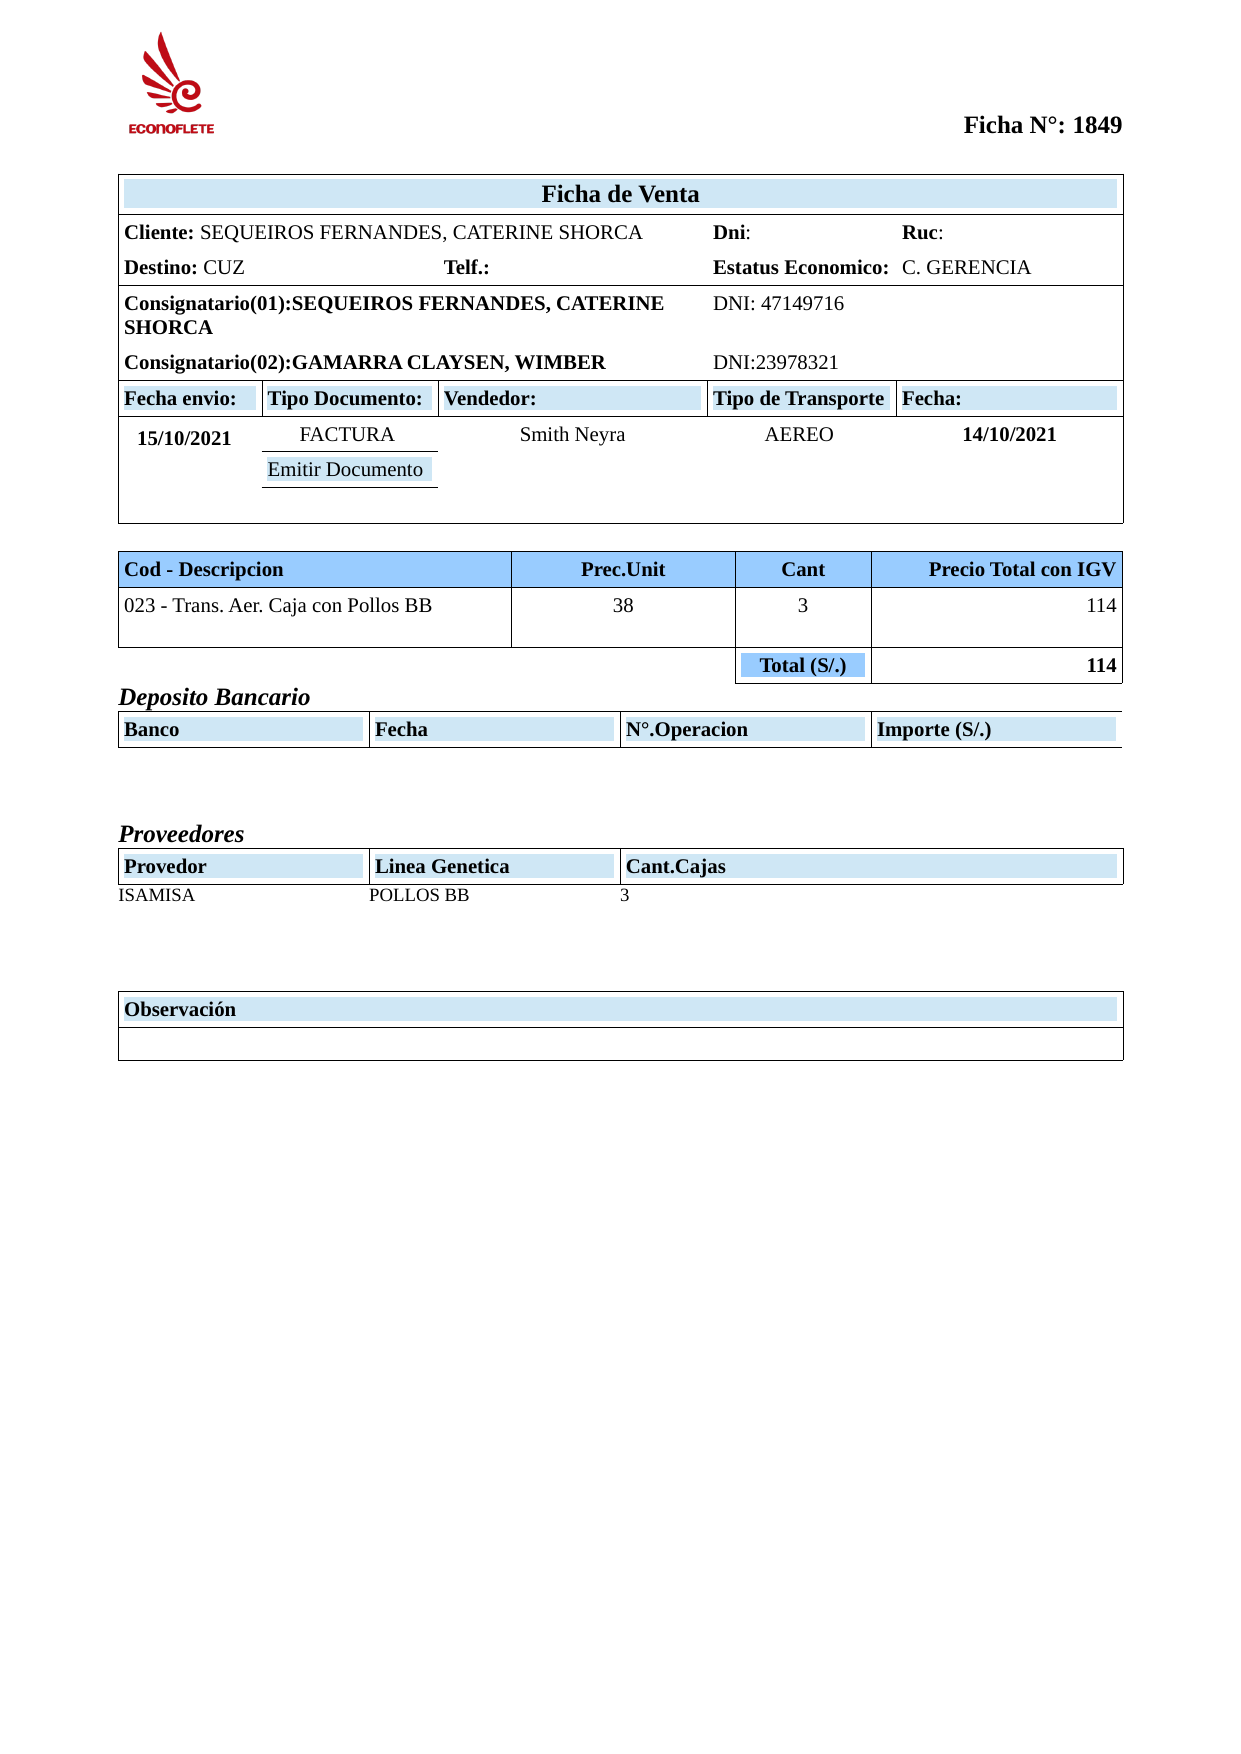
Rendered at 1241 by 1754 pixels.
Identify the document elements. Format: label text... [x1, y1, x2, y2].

table_cell Telf.: [438, 249, 707, 285]
table_cell AEREO [707, 417, 896, 523]
table_cell [369, 970, 620, 991]
text Deposito Bancario [118, 682, 1122, 711]
table_cell Fecha: [897, 381, 1123, 416]
table_cell Tipo Documento: [263, 381, 438, 416]
table_cell [620, 905, 1123, 927]
table_cell Smith Neyra [438, 417, 707, 523]
table_cell [118, 648, 511, 682]
table_header Provedor [119, 849, 369, 883]
table_header Importe (S/.) [872, 712, 1122, 747]
table_cell [118, 748, 369, 771]
table_cell [369, 748, 620, 771]
table_header Precio Total con IGV [872, 552, 1122, 587]
table_cell 023 - Trans. Aer. Caja con Pollos BB [119, 588, 511, 647]
table_header Cant [736, 552, 871, 587]
table_cell [119, 1028, 1123, 1060]
table_cell Tipo de Transporte [708, 381, 896, 416]
table_cell [620, 970, 1123, 991]
table_cell Total (S/.) [736, 648, 871, 682]
text Proveedores [118, 819, 1122, 848]
table_cell [369, 905, 620, 927]
table_cell C. GERENCIA [896, 249, 1123, 285]
table_cell [262, 488, 438, 523]
table_cell [369, 771, 620, 795]
table_cell [118, 905, 369, 927]
table_cell Vendedor: [439, 381, 707, 416]
table_cell [620, 748, 871, 771]
table_cell 114 [872, 588, 1122, 647]
table_cell [369, 927, 620, 948]
table_cell Emitir Documento [262, 452, 438, 487]
table_cell 38 [512, 588, 735, 647]
table_cell Consignatario(02):GAMARRA CLAYSEN, WIMBER [119, 345, 707, 380]
table_cell 14/10/2021 [896, 417, 1123, 523]
table_cell [118, 970, 369, 991]
table_header Linea Genetica [370, 849, 620, 883]
table_cell [871, 748, 1122, 771]
table_cell [871, 795, 1122, 819]
table_header Banco [119, 712, 369, 747]
table_cell POLLOS BB [369, 885, 620, 905]
table_cell [871, 771, 1122, 795]
table_header Fecha [370, 712, 620, 747]
table_cell [118, 948, 369, 970]
table_header Cod - Descripcion [119, 552, 511, 587]
table_cell FACTURA [262, 417, 438, 451]
table_cell [620, 948, 1123, 970]
table_cell Ruc: [896, 215, 1123, 249]
table_cell Consignatario(01):SEQUEIROS FERNANDES, CATERINE SHORCA [119, 286, 707, 344]
table_cell [118, 927, 369, 948]
table_cell [118, 771, 369, 795]
table_header N°.Operacion [621, 712, 871, 747]
table_cell ISAMISA [118, 885, 369, 905]
table_cell 3 [736, 588, 871, 647]
table_cell Estatus Economico: [707, 249, 896, 285]
table_header Observación [119, 992, 1123, 1027]
table_header Cant.Cajas [621, 849, 1123, 883]
table_cell 15/10/2021 [119, 417, 262, 523]
table_cell [369, 795, 620, 819]
table_cell Cliente: SEQUEIROS FERNANDES, CATERINE SHORCA [119, 215, 707, 249]
picture [118, 31, 225, 134]
table_cell Fecha envio: [119, 381, 262, 416]
table_cell [620, 927, 1123, 948]
table_cell Dni: [707, 215, 896, 249]
table_header Ficha de Venta [119, 175, 1123, 214]
table_cell [369, 948, 620, 970]
table_cell [511, 648, 735, 682]
table_header Prec.Unit [512, 552, 735, 587]
table_cell [118, 795, 369, 819]
table_cell 3 [620, 885, 1123, 905]
table_cell [620, 771, 871, 795]
table_cell DNI:23978321 [707, 345, 1123, 380]
table_cell [620, 795, 871, 819]
table_cell Destino: CUZ [119, 249, 438, 285]
table_cell 114 [872, 648, 1122, 682]
table_cell DNI: 47149716 [707, 286, 1123, 344]
